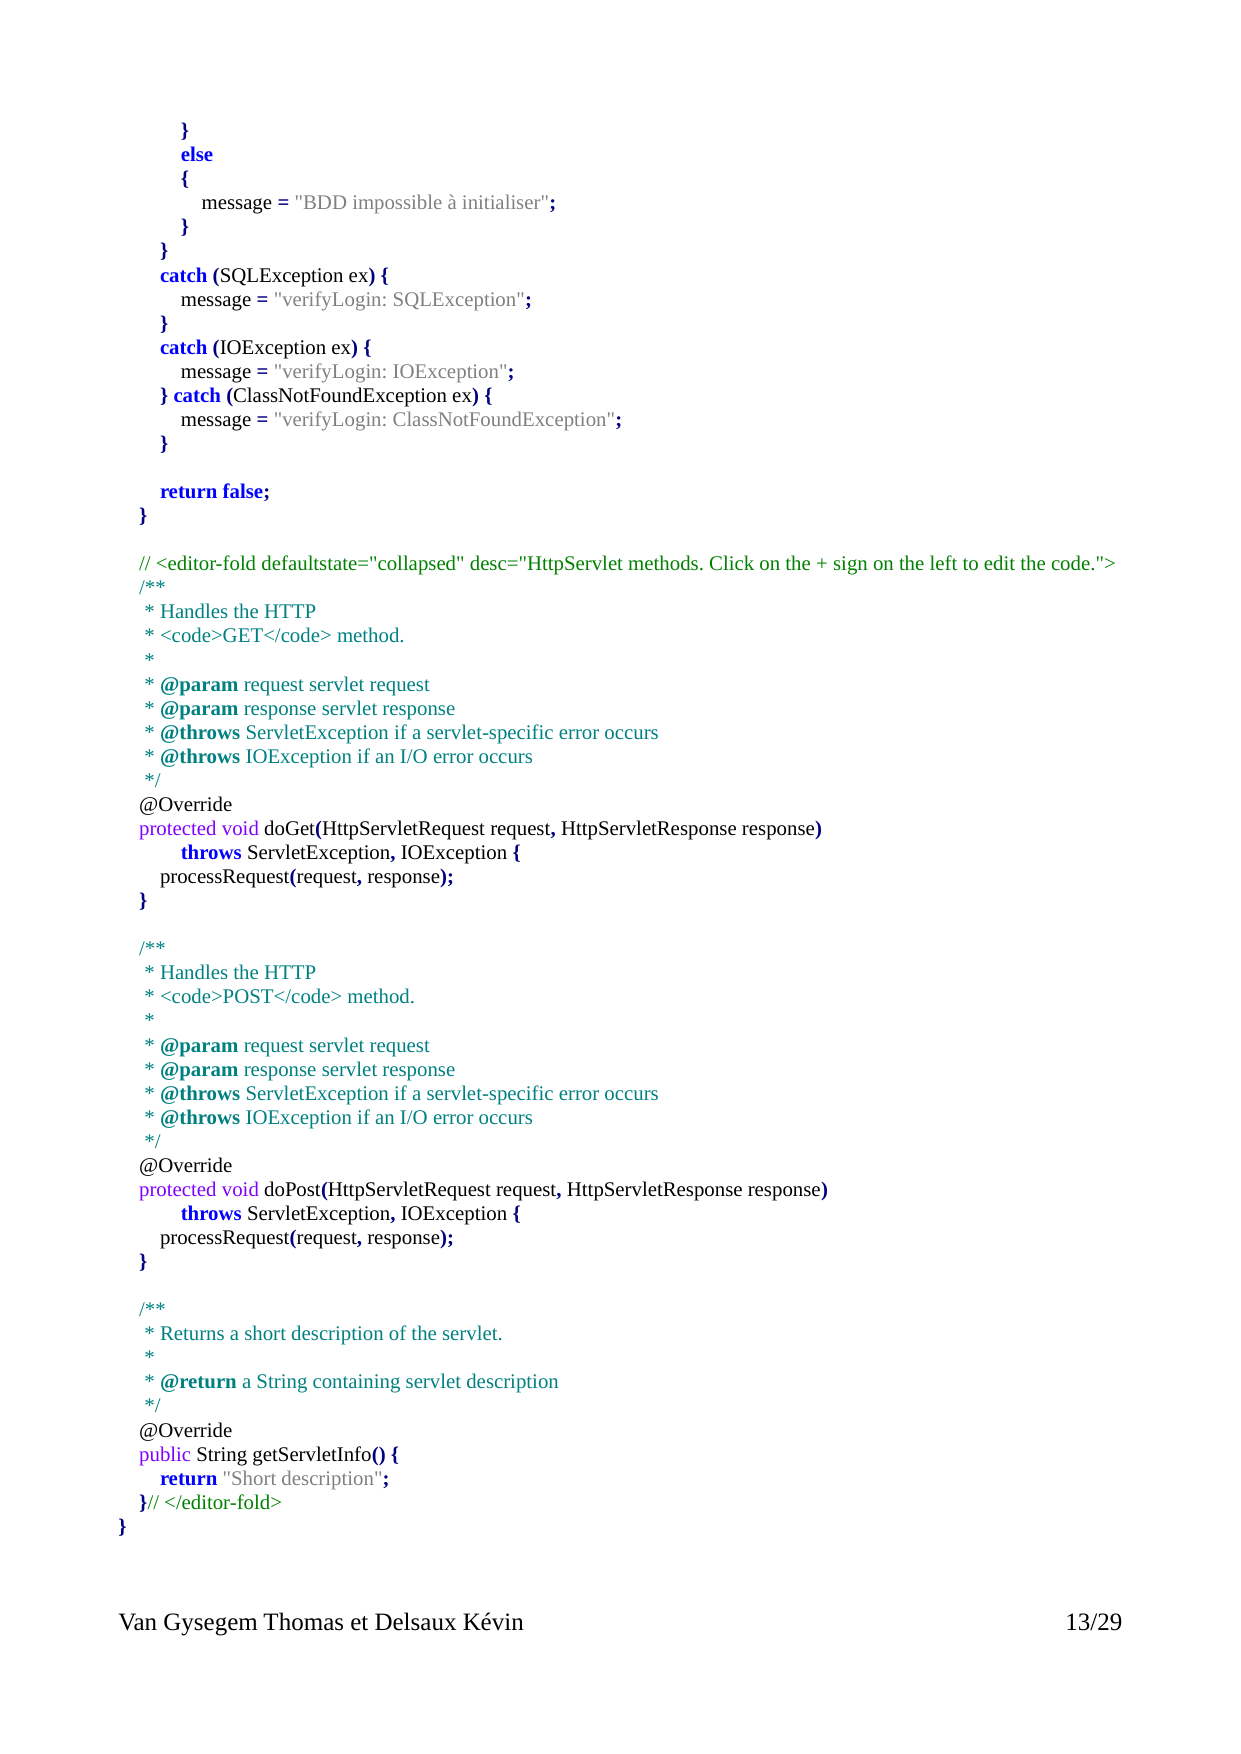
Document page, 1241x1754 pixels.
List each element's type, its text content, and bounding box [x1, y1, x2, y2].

text * @throws ServletException if a servlet-specific error occurs [118, 720, 1122, 744]
text * [118, 647, 1122, 672]
text * @param request servlet request [118, 1032, 1122, 1057]
text * @param response servlet response [118, 1057, 1122, 1081]
text message = "BDD impossible à initialiser"; [118, 190, 1122, 214]
text * [118, 1008, 1122, 1032]
text else [118, 142, 1122, 166]
text } [118, 431, 1122, 455]
text } [118, 1514, 1122, 1538]
text } [118, 503, 1122, 527]
text protected void doPost(HttpServletRequest request, HttpServletResponse response) [118, 1177, 1122, 1201]
text */ [118, 1129, 1122, 1153]
text message = "verifyLogin: IOException"; [118, 359, 1122, 383]
text * [118, 1345, 1122, 1369]
text /** [118, 936, 1122, 960]
text * Handles the HTTP [118, 599, 1122, 623]
text } [118, 118, 1122, 142]
text */ [118, 1393, 1122, 1417]
text }// </editor-fold> [118, 1490, 1122, 1514]
text catch (IOException ex) { [118, 335, 1122, 359]
text throws ServletException, IOException { [118, 840, 1122, 864]
text public String getServletInfo() { [118, 1442, 1122, 1466]
text processRequest(request, response); [118, 1225, 1122, 1249]
text } [118, 1249, 1122, 1273]
text message = "verifyLogin: ClassNotFoundException"; [118, 407, 1122, 431]
text * @param request servlet request [118, 672, 1122, 696]
text * <code>POST</code> method. [118, 984, 1122, 1008]
text @Override [118, 1153, 1122, 1177]
text throws ServletException, IOException { [118, 1201, 1122, 1225]
text */ [118, 768, 1122, 792]
text * Handles the HTTP [118, 960, 1122, 984]
text * <code>GET</code> method. [118, 623, 1122, 647]
text catch (SQLException ex) { [118, 262, 1122, 287]
text * @param response servlet response [118, 696, 1122, 720]
text /** [118, 1297, 1122, 1321]
text * Returns a short description of the servlet. [118, 1321, 1122, 1345]
text return false; [118, 479, 1122, 503]
text * @throws ServletException if a servlet-specific error occurs [118, 1081, 1122, 1105]
text @Override [118, 792, 1122, 816]
text return "Short description"; [118, 1466, 1122, 1490]
text } [118, 888, 1122, 912]
text message = "verifyLogin: SQLException"; [118, 287, 1122, 311]
text * @return a String containing servlet description [118, 1369, 1122, 1393]
text // <editor-fold defaultstate="collapsed" desc="HttpServlet methods. Click on the + sign on the left to edit the code."> [118, 551, 1122, 575]
text } [118, 311, 1122, 335]
text } catch (ClassNotFoundException ex) { [118, 383, 1122, 407]
text { [118, 166, 1122, 190]
text * @throws IOException if an I/O error occurs [118, 744, 1122, 768]
text @Override [118, 1417, 1122, 1442]
text processRequest(request, response); [118, 864, 1122, 888]
text * @throws IOException if an I/O error occurs [118, 1105, 1122, 1129]
text } [118, 238, 1122, 262]
text } [118, 214, 1122, 238]
text protected void doGet(HttpServletRequest request, HttpServletResponse response) [118, 816, 1122, 840]
text /** [118, 575, 1122, 599]
